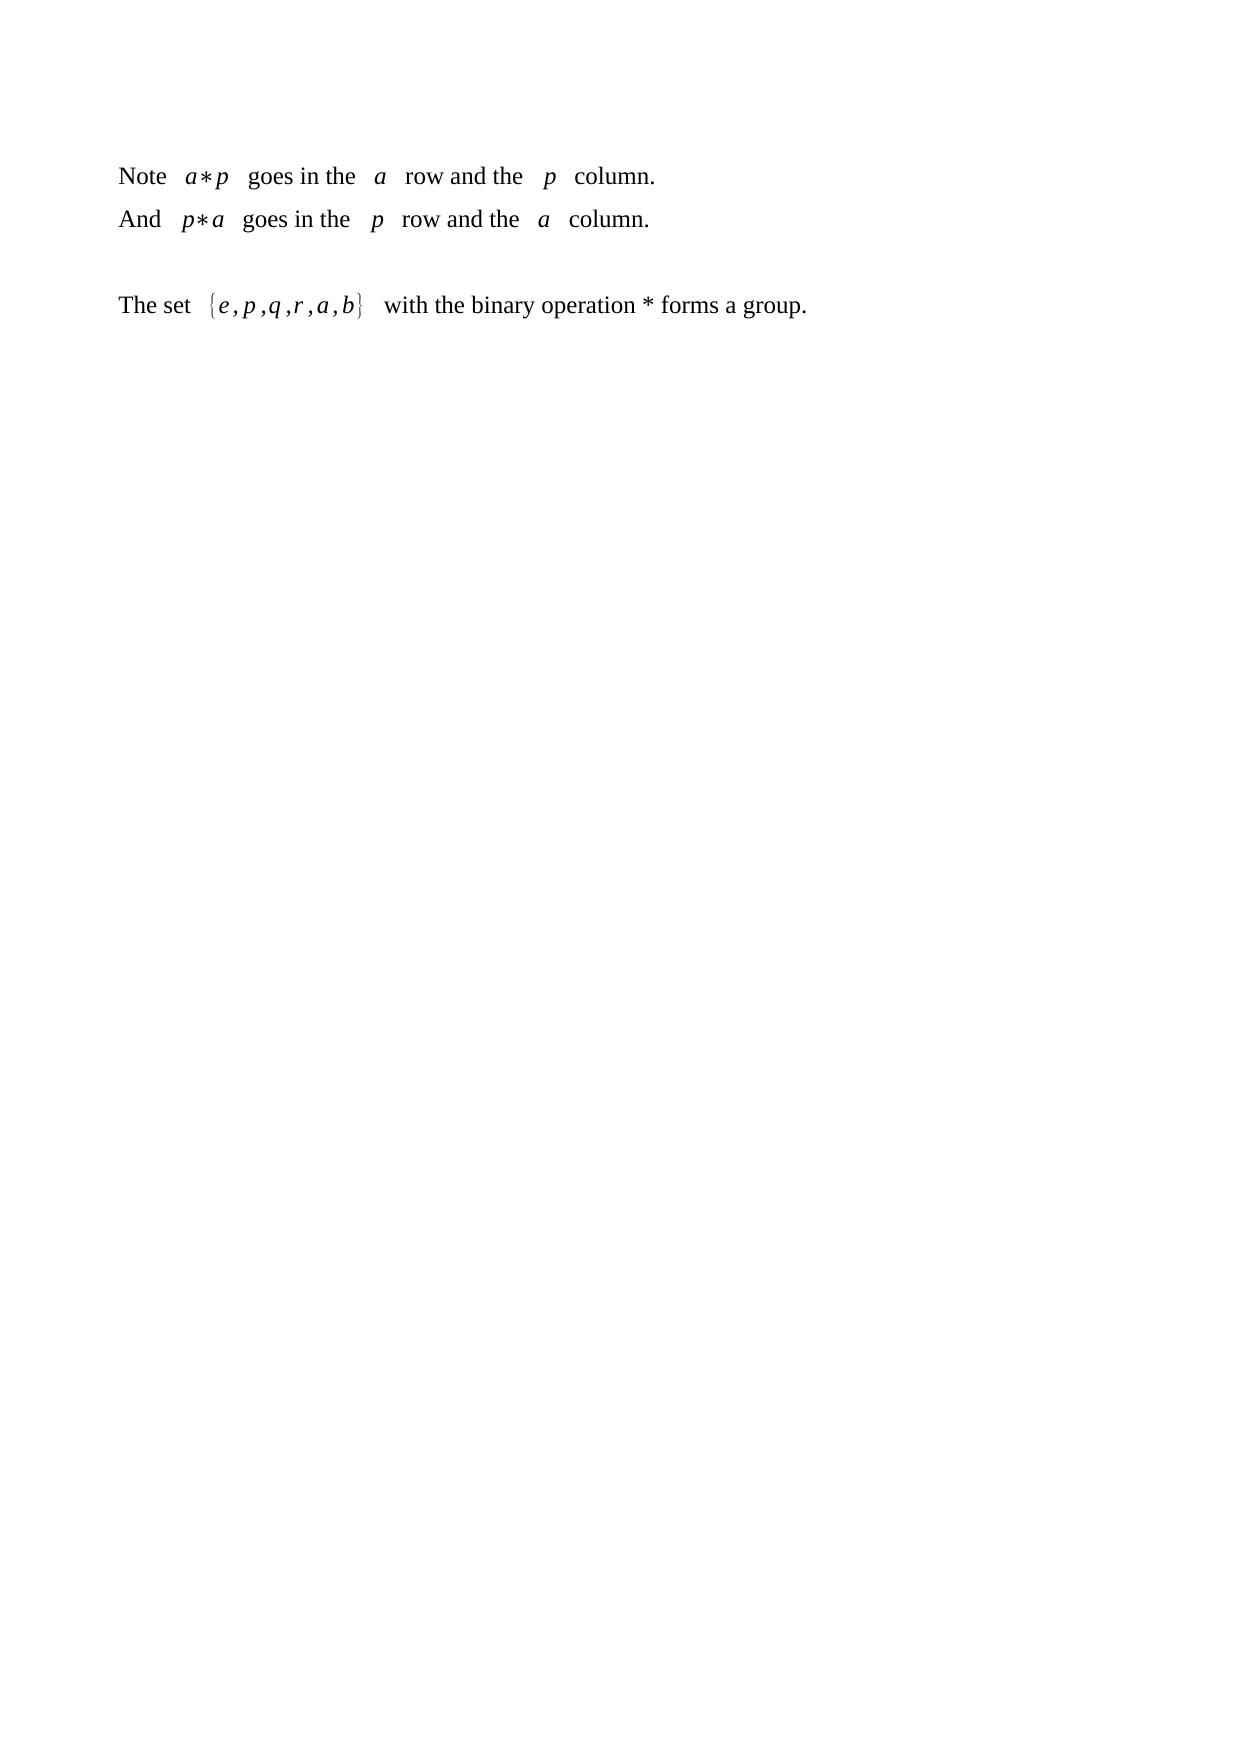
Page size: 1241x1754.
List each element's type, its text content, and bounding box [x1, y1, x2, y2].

text Notegoes in therow and thecolumn. [118, 161, 1122, 190]
text Andgoes in therow and thecolumn. [118, 204, 1122, 233]
text The setwith the binary operation * forms a group. [118, 291, 1122, 321]
